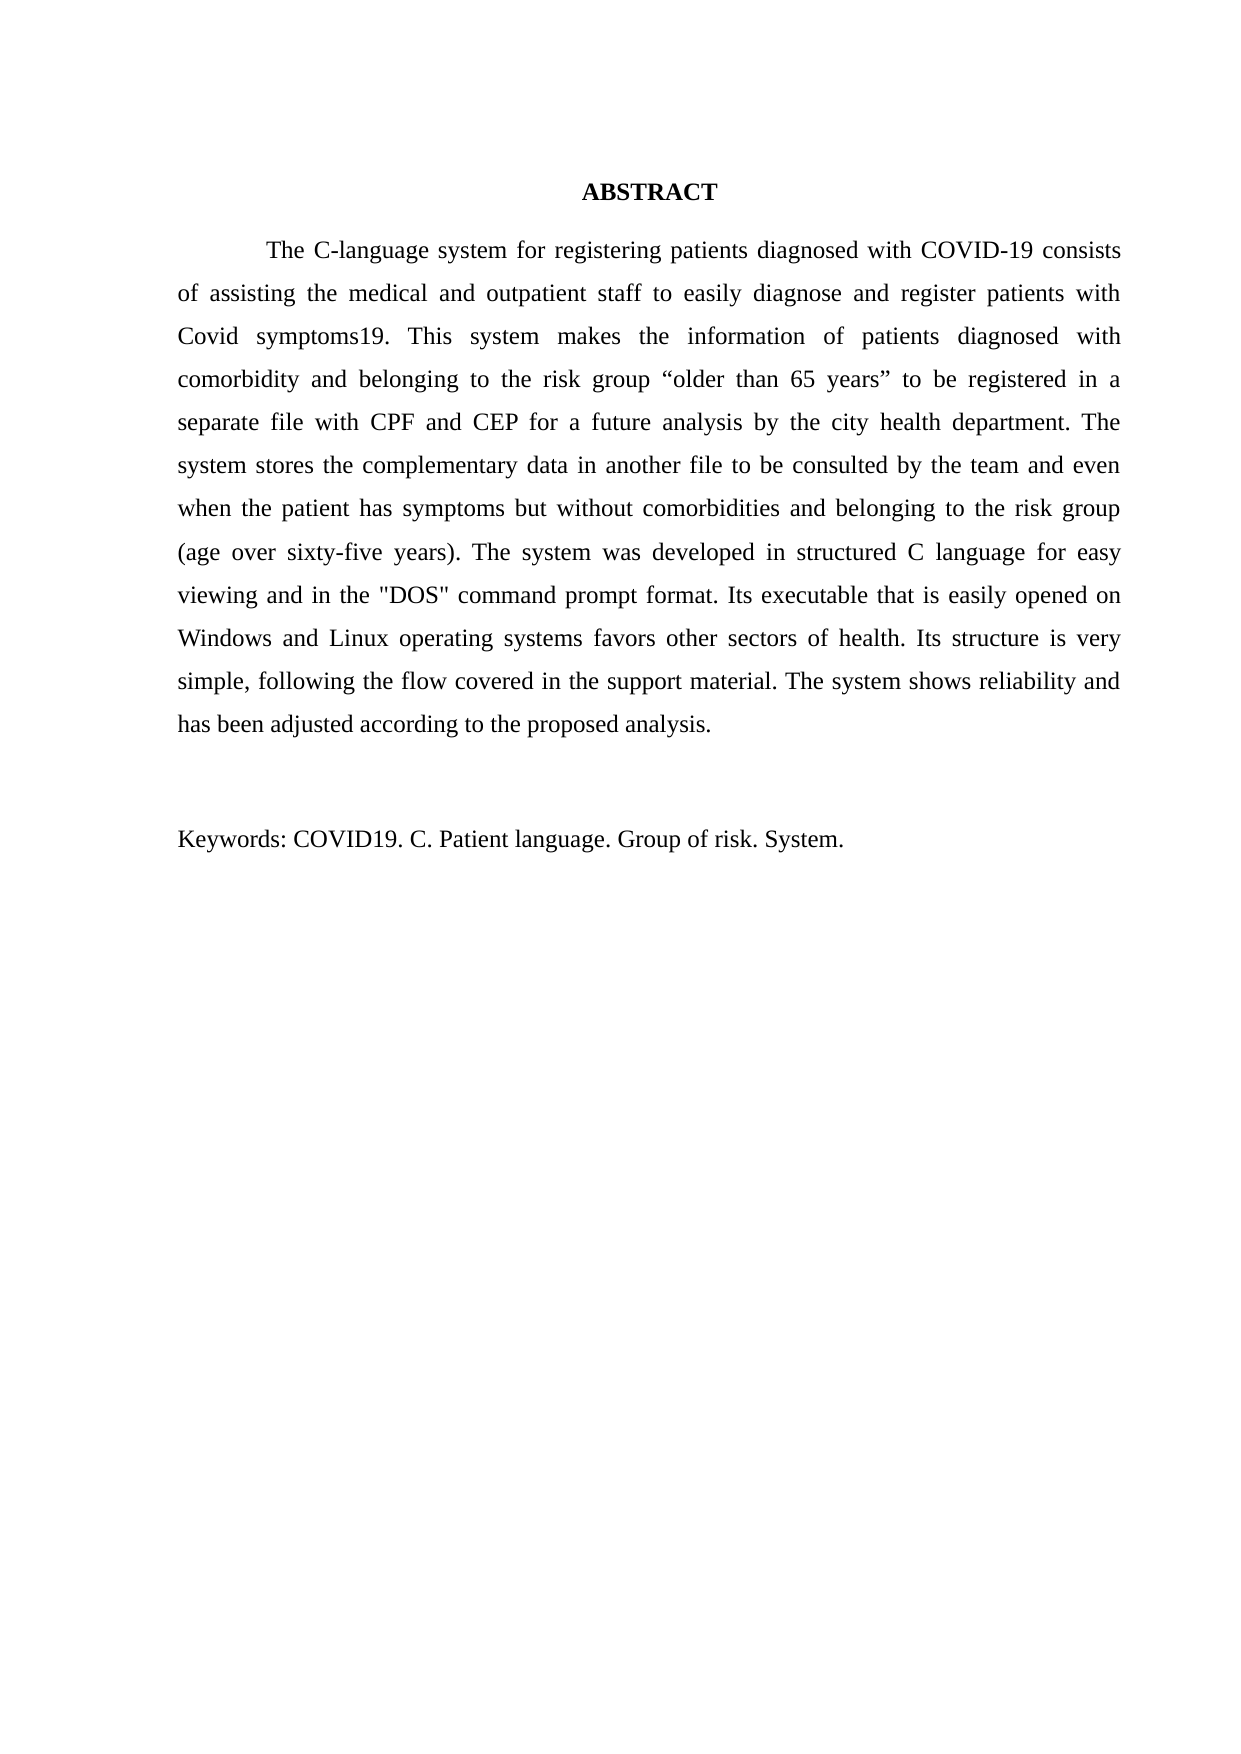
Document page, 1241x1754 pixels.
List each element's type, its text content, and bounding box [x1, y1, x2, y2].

text ABSTRACT [177, 177, 1122, 206]
text Keywords: COVID19. C. Patient language. Group of risk. System. [177, 824, 1122, 853]
text The C-language system for registering patients diagnosed with COVID-19 consists of assisting the medical and outpatient staff to easily diagnose and register patients with Covid symptoms19. This system makes the information of patients diagnosed with comorbidity and belonging to the risk group “older than 65 years” to be registered in a separate file with CPF and CEP for a future analysis by the city health department. The system stores the complementary data in another file to be consulted by the team and even when the patient has symptoms but without comorbidities and belonging to the risk group (age over sixty-five years). The system was developed in structured C language for easy viewing and in the "DOS" command prompt format. Its executable that is easily opened on Windows and Linux operating systems favors other sectors of health. Its structure is very simple, following the flow covered in the support material. The system shows reliability and has been adjusted according to the proposed analysis. [177, 235, 1122, 738]
